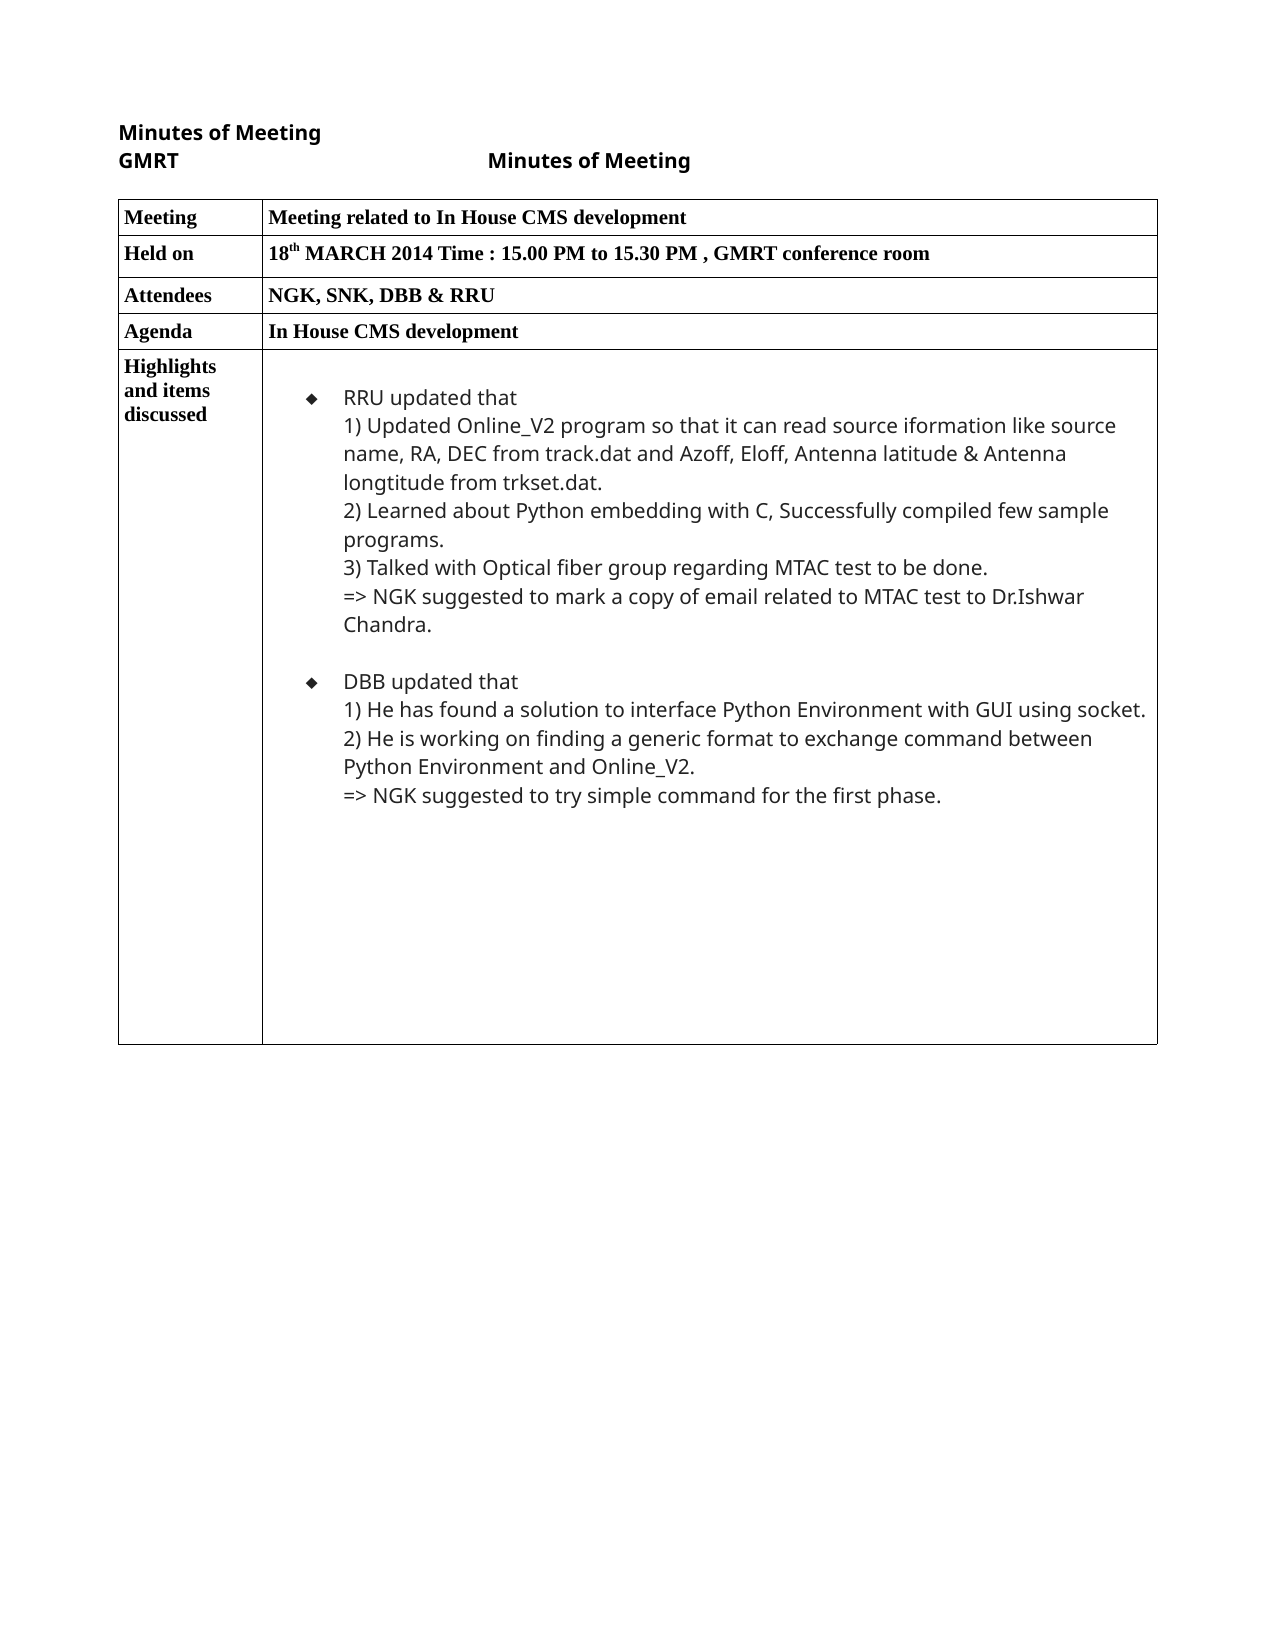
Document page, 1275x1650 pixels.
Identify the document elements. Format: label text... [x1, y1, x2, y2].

table_header Meeting related to In House CMS development [263, 200, 1157, 235]
text Minutes of Meeting [118, 118, 1157, 147]
table_cell In House CMS development [263, 314, 1157, 348]
table_header Meeting [119, 200, 262, 235]
table_cell Agenda [119, 314, 262, 348]
text GMRT Minutes of Meeting [118, 147, 1157, 175]
table_cell RRU updated that 1) Updated Online_V2 program so that it can read source iformation like source name, RA, DEC from track.dat and Azoff, Eloff, Antenna latitude & Antenna longtitude from trkset.dat. 2) Learned about Python embedding with C, Successfully compiled few sample programs. 3) Talked with Optical fiber group regarding MTAC test to be done. => NGK suggested to mark a copy of email related to MTAC test to Dr.Ishwar Chandra. DBB updated that 1) He has found a solution to interface Python Environment with GUI using socket. 2) He is working on finding a generic format to exchange command between Python Environment and Online_V2. => NGK suggested to try simple command for the first phase. [263, 350, 1157, 1044]
table_cell 18th MARCH 2014 Time : 15.00 PM to 15.30 PM , GMRT conference room [263, 236, 1157, 277]
table_cell Attendees [119, 278, 262, 313]
table_cell Held on [119, 236, 262, 277]
table_cell NGK, SNK, DBB & RRU [263, 278, 1157, 313]
table_cell Highlights and items discussed [119, 350, 262, 1044]
